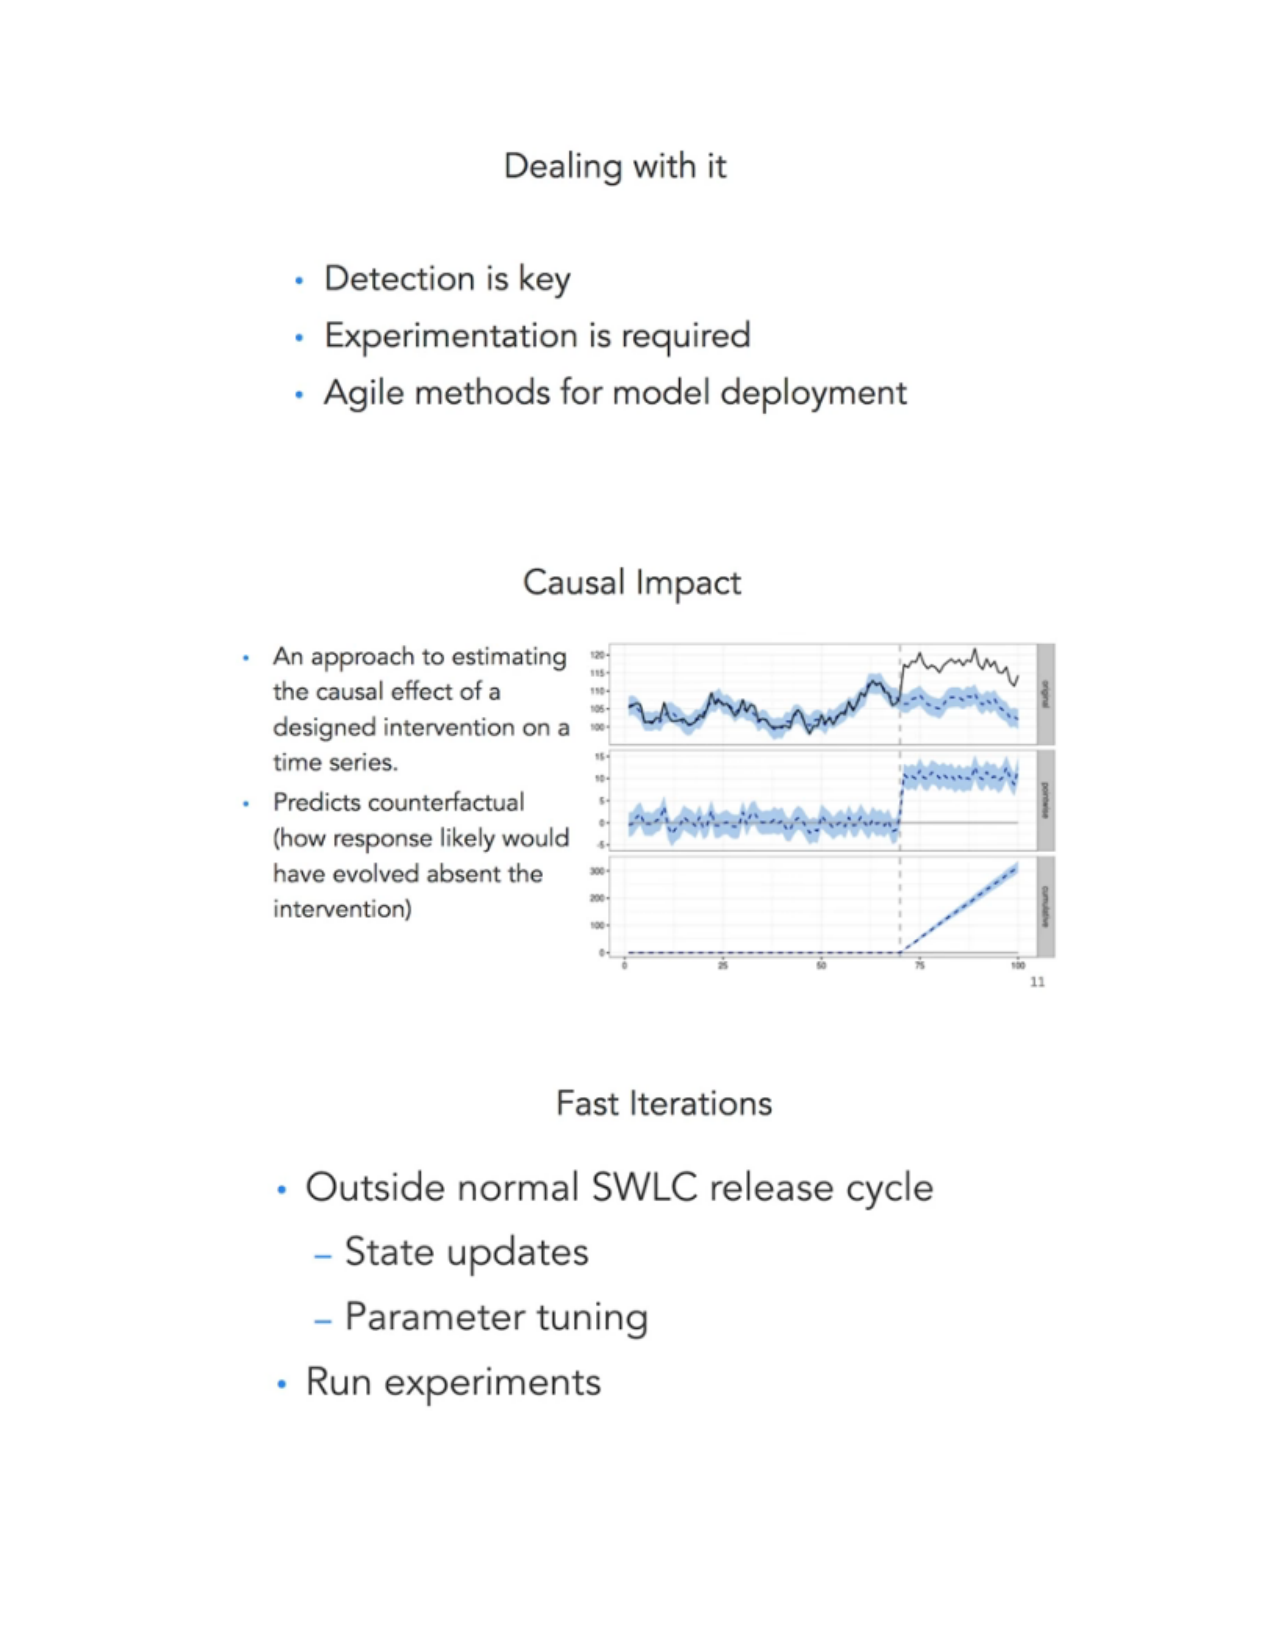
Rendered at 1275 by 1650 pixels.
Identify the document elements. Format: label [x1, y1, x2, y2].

picture [183, 533, 1092, 999]
picture [226, 1057, 1136, 1472]
picture [174, 118, 1101, 508]
